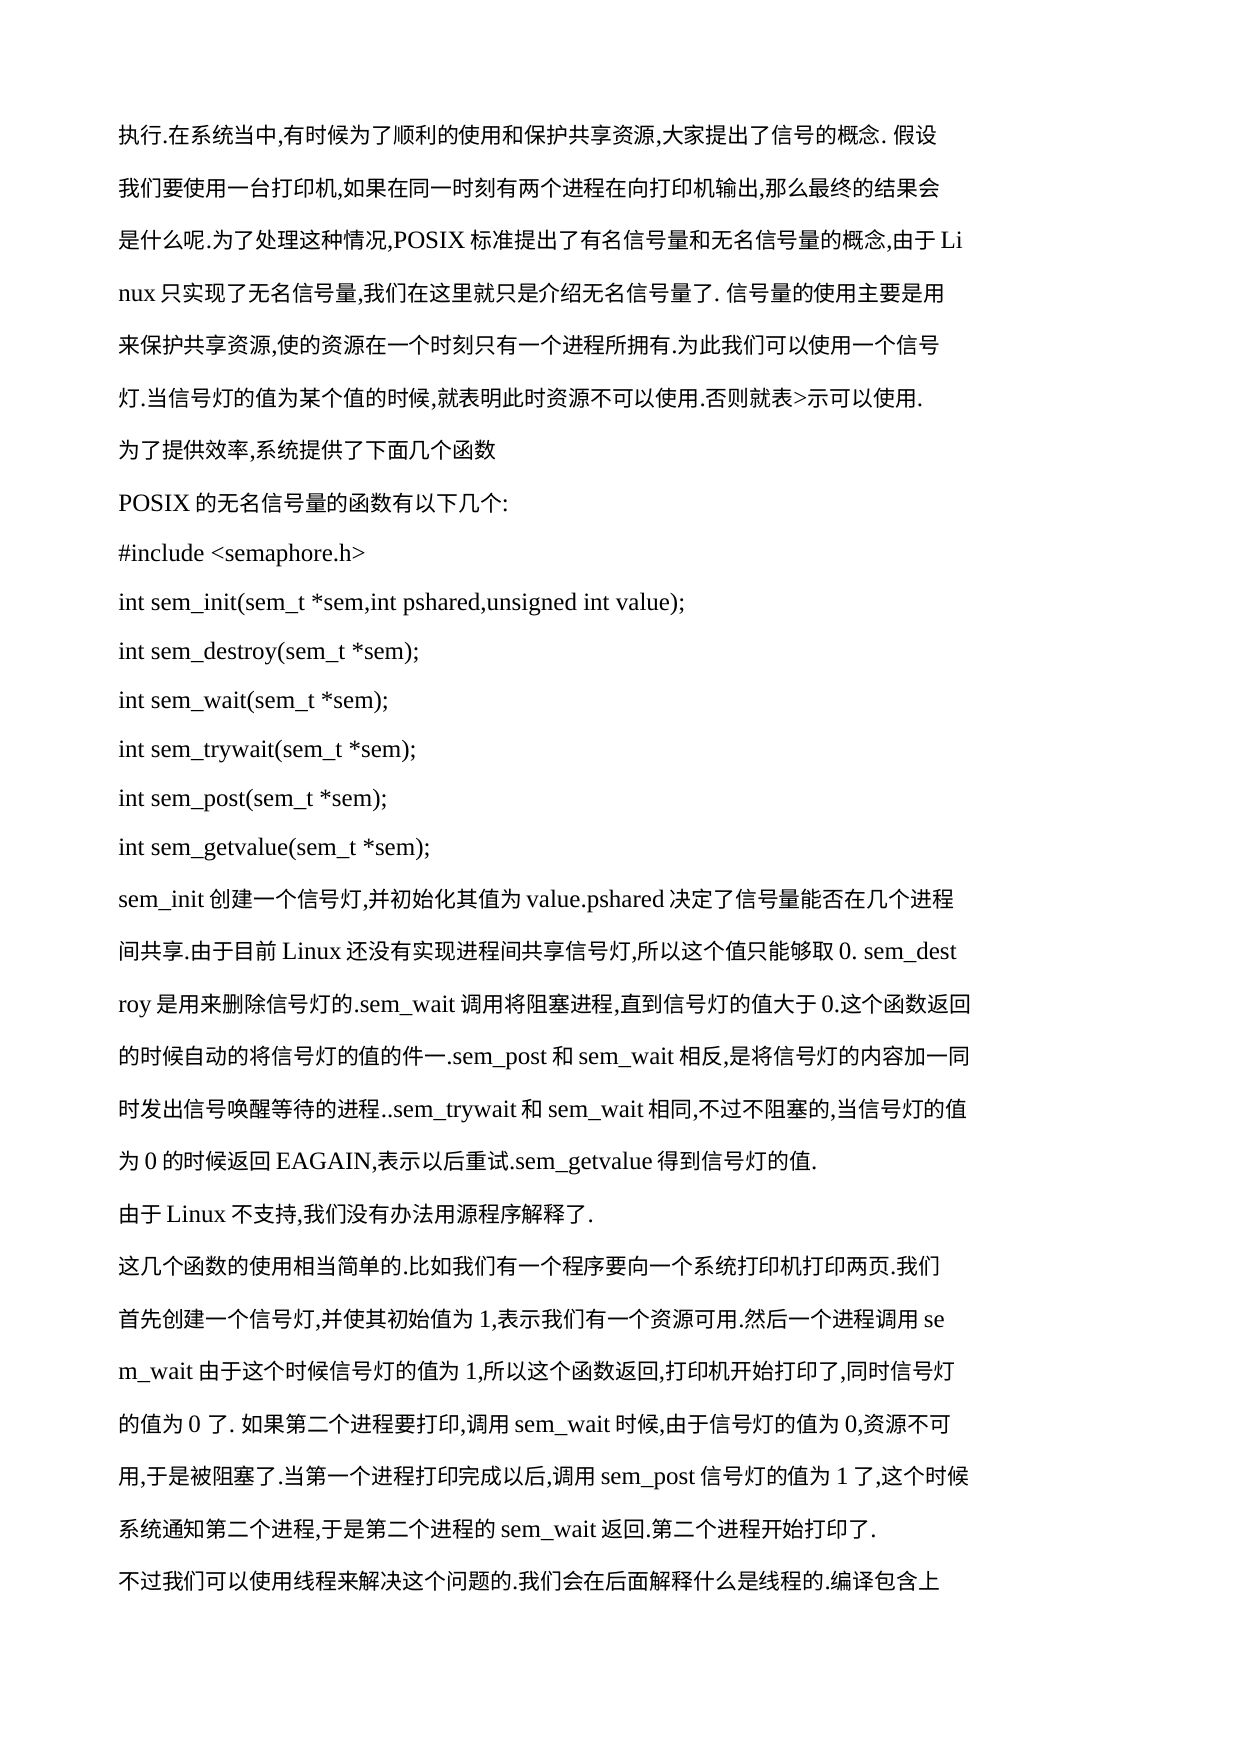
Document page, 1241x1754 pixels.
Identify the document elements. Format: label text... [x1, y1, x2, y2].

text int sem_post(sem_t *sem); [118, 783, 1122, 812]
text nux只实现了无名信号量,我们在这里就只是介绍无名信号量了. 信号量的使用主要是用 [118, 276, 1122, 307]
text int sem_wait(sem_t *sem); [118, 685, 1122, 714]
text 的值为0 了. 如果第二个进程要打印,调用sem_wait时候,由于信号灯的值为0,资源不可 [118, 1407, 1122, 1438]
text 这几个函数的使用相当简单的.比如我们有一个程序要向一个系统打印机打印两页.我们 [118, 1249, 1122, 1281]
text 系统通知第二个进程,于是第二个进程的sem_wait返回.第二个进程开始打印了. [118, 1512, 1122, 1543]
text 灯.当信号灯的值为某个值的时候,就表明此时资源不可以使用.否则就表>示可以使用. [118, 381, 1122, 412]
text 的时候自动的将信号灯的值的件一.sem_post和sem_wait相反,是将信号灯的内容加一同 [118, 1039, 1122, 1071]
text 间共享.由于目前Linux还没有实现进程间共享信号灯,所以这个值只能够取0. sem_dest [118, 934, 1122, 966]
text 为了提供效率,系统提供了下面几个函数 [118, 433, 1122, 465]
text sem_init创建一个信号灯,并初始化其值为value.pshared决定了信号量能否在几个进程 [118, 882, 1122, 913]
text int sem_destroy(sem_t *sem); [118, 636, 1122, 665]
text int sem_trywait(sem_t *sem); [118, 734, 1122, 763]
text 来保护共享资源,使的资源在一个时刻只有一个进程所拥有.为此我们可以使用一个信号 [118, 328, 1122, 360]
text roy是用来删除信号灯的.sem_wait调用将阻塞进程,直到信号灯的值大于0.这个函数返回 [118, 987, 1122, 1018]
text 由于Linux不支持,我们没有办法用源程序解释了. [118, 1197, 1122, 1228]
text 用,于是被阻塞了.当第一个进程打印完成以后,调用sem_post信号灯的值为1了,这个时候 [118, 1459, 1122, 1491]
text int sem_getvalue(sem_t *sem); [118, 832, 1122, 861]
text 执行.在系统当中,有时候为了顺利的使用和保护共享资源,大家提出了信号的概念. 假设 [118, 118, 1122, 150]
text 为0的时候返回EAGAIN,表示以后重试.sem_getvalue得到信号灯的值. [118, 1144, 1122, 1176]
text int sem_init(sem_t *sem,int pshared,unsigned int value); [118, 587, 1122, 616]
text #include <semaphore.h> [118, 538, 1122, 567]
text 是什么呢.为了处理这种情况,POSIX标准提出了有名信号量和无名信号量的概念,由于Li [118, 223, 1122, 255]
text POSIX的无名信号量的函数有以下几个: [118, 486, 1122, 517]
text 首先创建一个信号灯,并使其初始值为1,表示我们有一个资源可用.然后一个进程调用se [118, 1302, 1122, 1333]
text m_wait由于这个时候信号灯的值为1,所以这个函数返回,打印机开始打印了,同时信号灯 [118, 1354, 1122, 1386]
text 我们要使用一台打印机,如果在同一时刻有两个进程在向打印机输出,那么最终的结果会 [118, 171, 1122, 202]
text 不过我们可以使用线程来解决这个问题的.我们会在后面解释什么是线程的.编译包含上 [118, 1564, 1122, 1596]
text 时发出信号唤醒等待的进程..sem_trywait和sem_wait相同,不过不阻塞的,当信号灯的值 [118, 1092, 1122, 1123]
